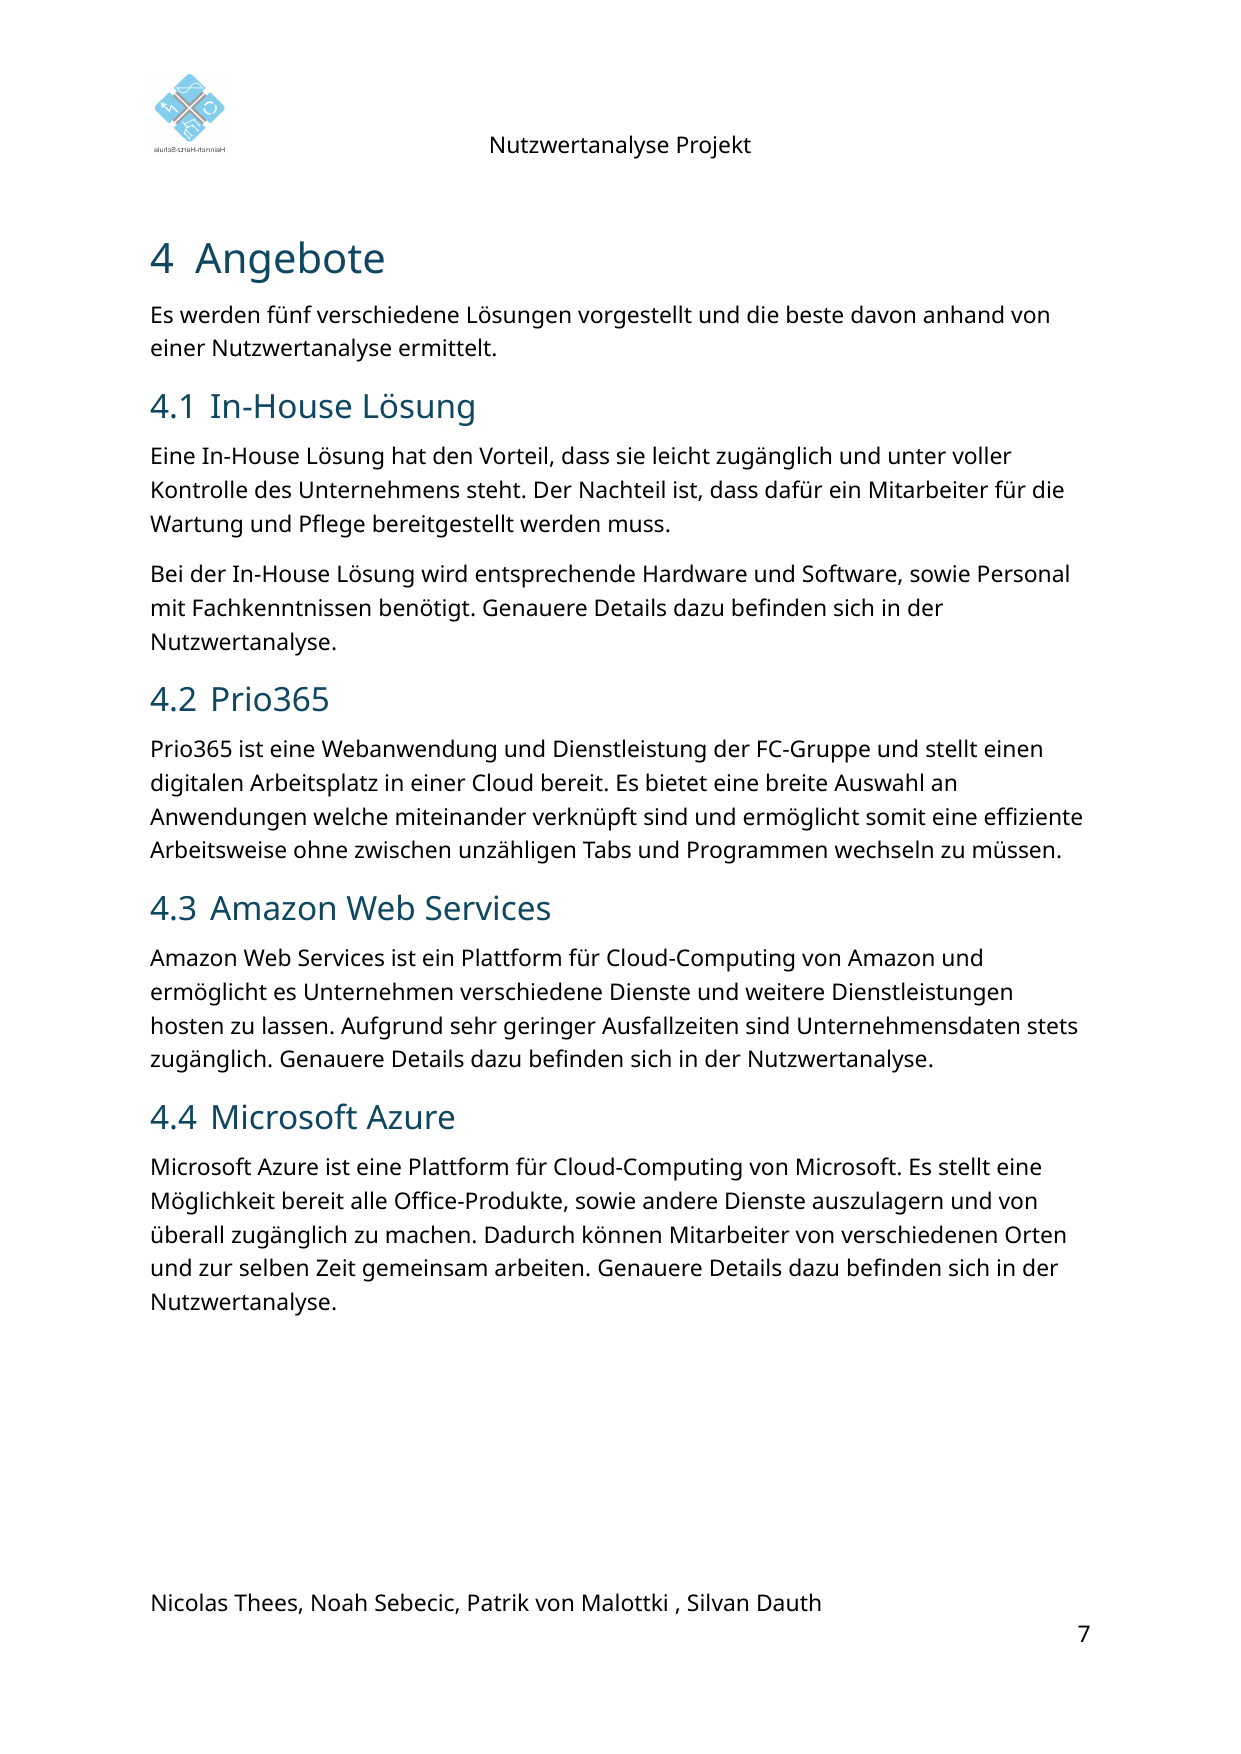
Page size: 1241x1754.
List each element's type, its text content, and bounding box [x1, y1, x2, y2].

subtitle Amazon Web Services [150, 885, 1090, 930]
subtitle Microsoft Azure [150, 1094, 1090, 1139]
text Bei der In-House Lösung wird entsprechende Hardware und Software, sowie Personal mit Fachkenntnissen benötigt. Genauere Details dazu befinden sich in der Nutzwertanalyse. [150, 558, 1090, 657]
text Eine In-House Lösung hat den Vorteil, dass sie leicht zugänglich und unter voller Kontrolle des Unternehmens steht. Der Nachteil ist, dass dafür ein Mitarbeiter für die Wartung und Pflege bereitgestellt werden muss. [150, 440, 1090, 539]
subtitle In-House Lösung [150, 383, 1090, 428]
text Es werden fünf verschiedene Lösungen vorgestellt und die beste davon anhand von einer Nutzwertanalyse ermittelt. [150, 298, 1090, 363]
subtitle Angebote [150, 229, 1090, 286]
text Amazon Web Services ist ein Plattform für Cloud-Computing von Amazon und ermöglicht es Unternehmen verschiedene Dienste und weitere Dienstleistungen hosten zu lassen. Aufgrund sehr geringer Ausfallzeiten sind Unternehmensdaten stets zugänglich. Genauere Details dazu befinden sich in der Nutzwertanalyse. [150, 942, 1090, 1074]
subtitle Prio365 [150, 676, 1090, 721]
text Microsoft Azure ist eine Plattform für Cloud-Computing von Microsoft. Es stellt eine Möglichkeit bereit alle Office-Produkte, sowie andere Dienste auszulagern und von überall zugänglich zu machen. Dadurch können Mitarbeiter von verschiedenen Orten und zur selben Zeit gemeinsam arbeiten. Genauere Details dazu befinden sich in der Nutzwertanalyse. [150, 1151, 1090, 1317]
text Prio365 ist eine Webanwendung und Dienstleistung der FC-Gruppe und stellt einen digitalen Arbeitsplatz in einer Cloud bereit. Es bietet eine breite Auswahl an Anwendungen welche miteinander verknüpft sind und ermöglicht somit eine effiziente Arbeitsweise ohne zwischen unzähligen Tabs und Programmen wechseln zu müssen. [150, 733, 1090, 866]
picture [150, 73, 233, 154]
